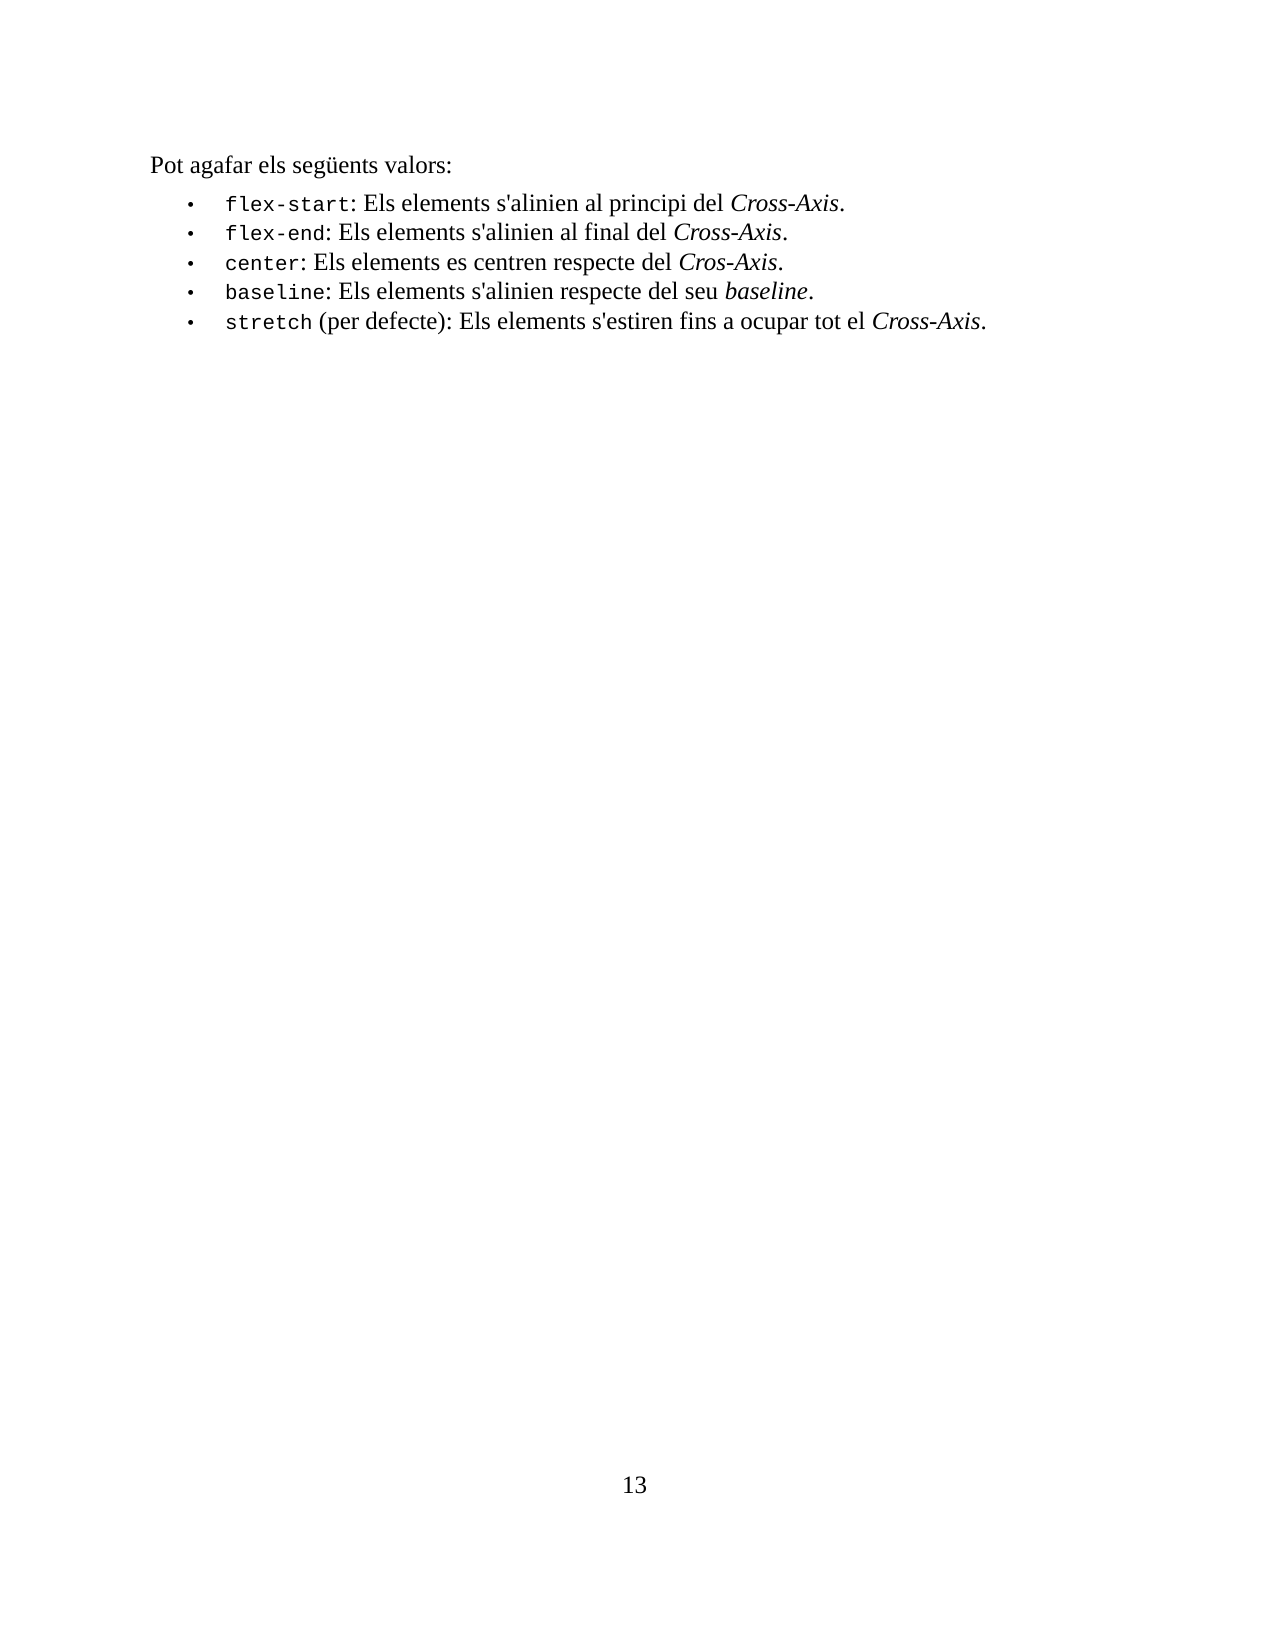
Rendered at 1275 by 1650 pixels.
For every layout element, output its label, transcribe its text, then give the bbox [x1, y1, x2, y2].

list flex-end: Els elements s'alinien al final del Cross-Axis. [187, 217, 1125, 247]
list stretch (per defecte): Els elements s'estiren fins a ocupar tot el Cross-Axis. [187, 306, 1125, 336]
list baseline: Els elements s'alinien respecte del seu baseline. [187, 276, 1125, 306]
list center: Els elements es centren respecte del Cros-Axis. [187, 247, 1125, 276]
text Pot agafar els següents valors: [150, 150, 1125, 179]
list flex-start: Els elements s'alinien al principi del Cross-Axis. [187, 188, 1125, 217]
